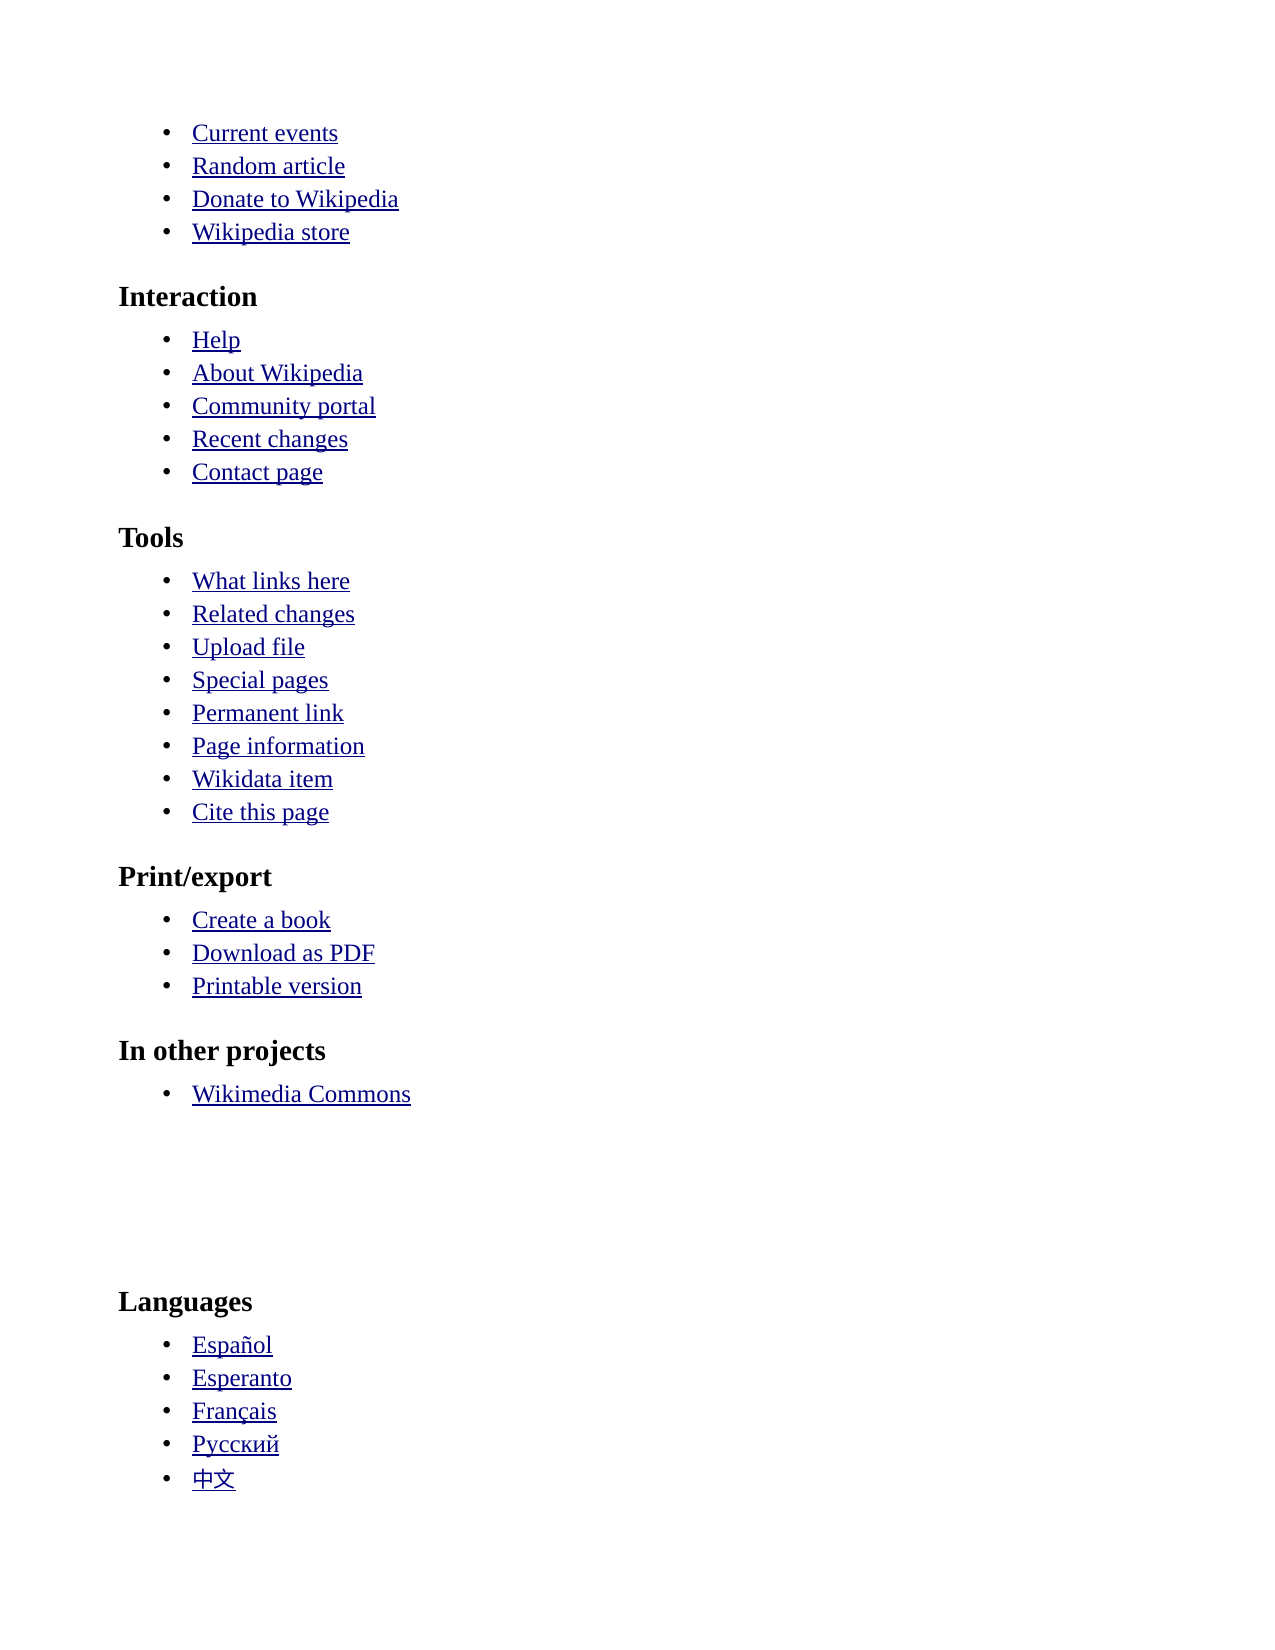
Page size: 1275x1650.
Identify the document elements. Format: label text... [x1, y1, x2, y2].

list 中文 [162, 1462, 1157, 1494]
list Wikipedia store [162, 217, 1157, 246]
list What links here [162, 566, 1157, 594]
list Donate to Wikipedia [162, 184, 1157, 213]
list Wikimedia Commons [162, 1079, 1157, 1108]
subtitle In other projects [118, 1033, 1157, 1067]
subtitle Print/export [118, 859, 1157, 893]
list Help [162, 325, 1157, 354]
list Printable version [162, 971, 1157, 1000]
list Wikidata item [162, 764, 1157, 793]
list Community portal [162, 391, 1157, 420]
list About Wikipedia [162, 358, 1157, 387]
list Esperanto [162, 1363, 1157, 1392]
list Permanent link [162, 698, 1157, 727]
list Special pages [162, 665, 1157, 693]
list Cite this page [162, 797, 1157, 826]
list Download as PDF [162, 938, 1157, 967]
list Français [162, 1396, 1157, 1425]
list Contact page [162, 457, 1157, 486]
list Create a book [162, 905, 1157, 934]
list Random article [162, 151, 1157, 180]
list Upload file [162, 632, 1157, 661]
list Recent changes [162, 424, 1157, 453]
list Current events [162, 118, 1157, 147]
list Related changes [162, 599, 1157, 627]
subtitle Languages [118, 1284, 1157, 1318]
list Русский [162, 1429, 1157, 1458]
subtitle Tools [118, 520, 1157, 553]
subtitle Interaction [118, 279, 1157, 313]
list Español [162, 1330, 1157, 1359]
list Page information [162, 731, 1157, 759]
